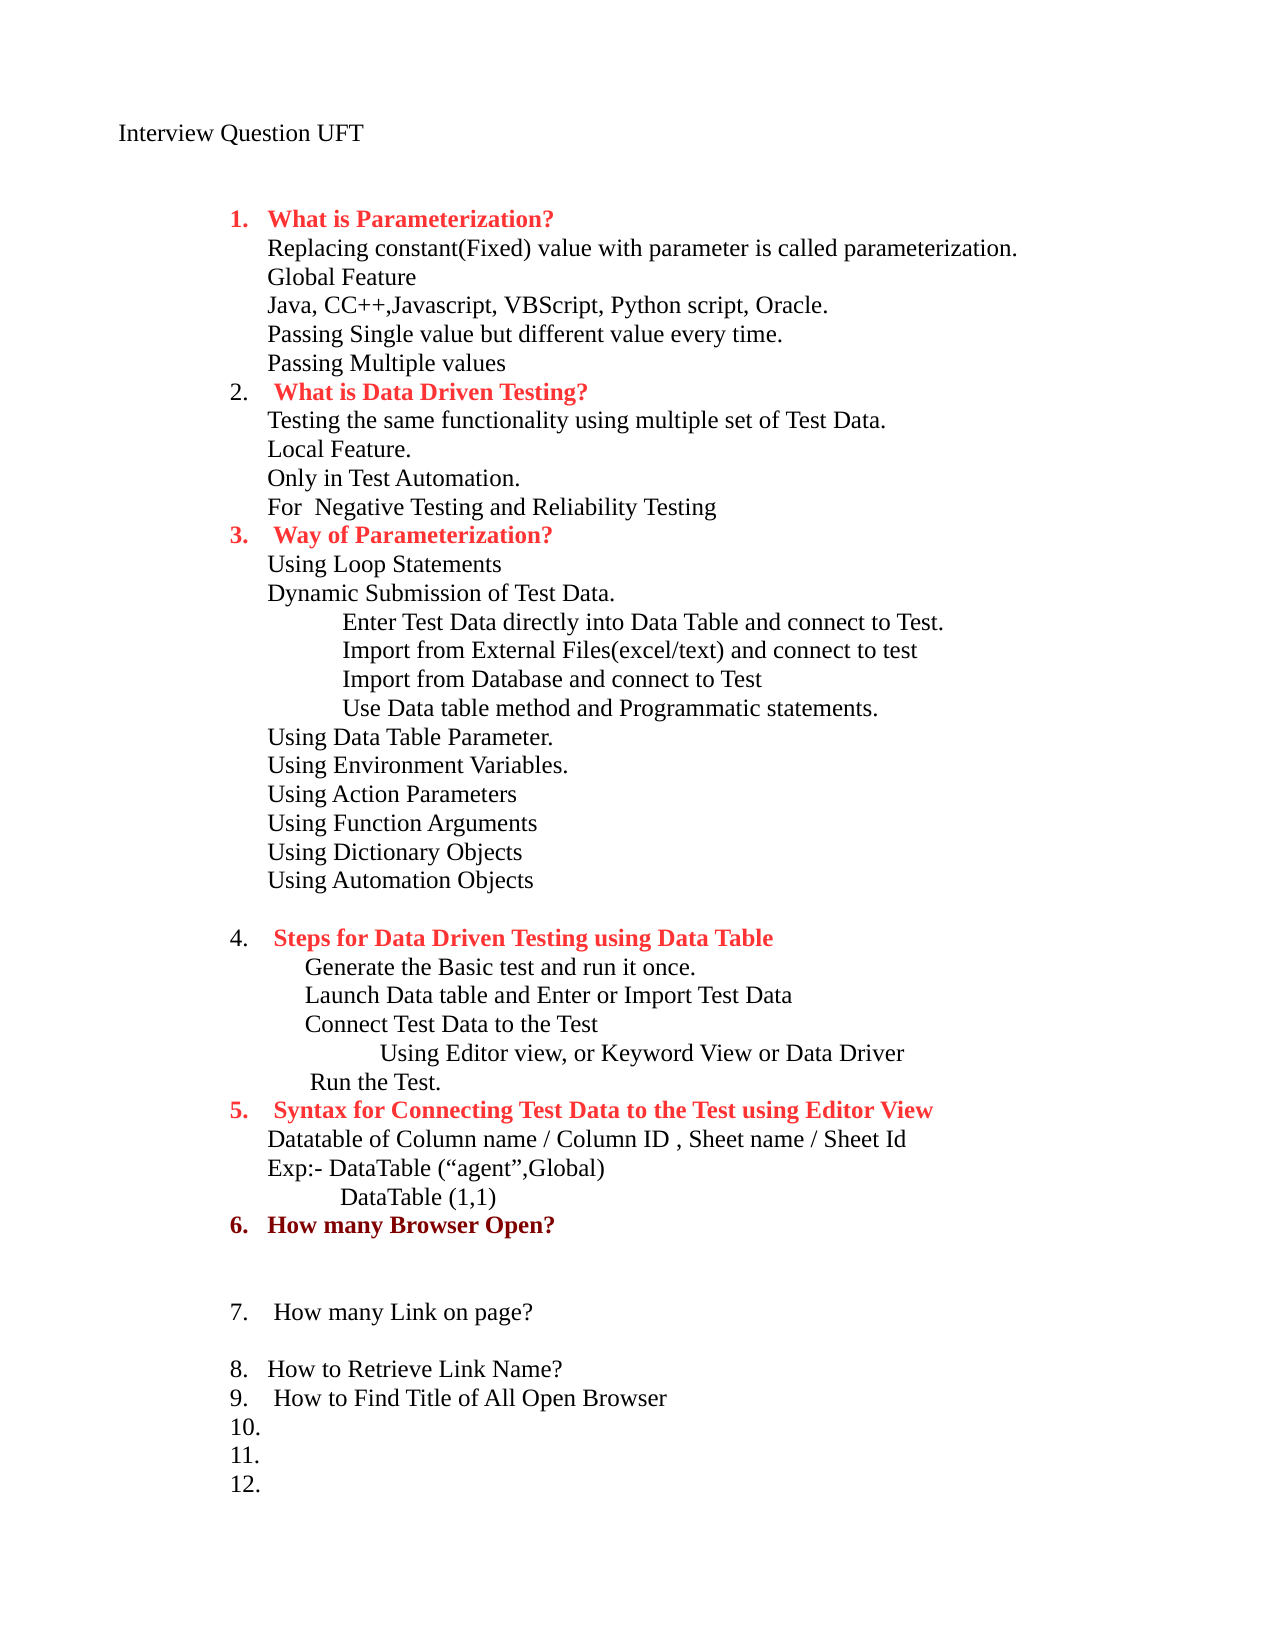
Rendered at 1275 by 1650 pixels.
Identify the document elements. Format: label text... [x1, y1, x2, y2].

list For Negative Testing and Reliability Testing [229, 492, 1157, 521]
list Using Action Parameters [229, 779, 1157, 808]
list Using Automation Objects [229, 866, 1157, 894]
list Import from External Files(excel/text) and connect to test [304, 636, 1157, 664]
list Launch Data table and Enter or Import Test Data [267, 981, 1157, 1009]
list Syntax for Connecting Test Data to the Test using Editor View [229, 1096, 1157, 1124]
list Global Feature [229, 262, 1157, 291]
list Using Environment Variables. [229, 751, 1157, 779]
list How to Find Title of All Open Browser [229, 1383, 1157, 1412]
list Only in Test Automation. [229, 463, 1157, 492]
list Passing Multiple values [229, 348, 1157, 377]
list Generate the Basic test and run it once. [267, 952, 1157, 981]
list Exp:- DataTable (“agent”,Global) [229, 1153, 1157, 1182]
list How to Retrieve Link Name? [229, 1354, 1157, 1383]
list Using Dictionary Objects [229, 837, 1157, 866]
list Passing Single value but different value every time. [229, 319, 1157, 348]
list What is Data Driven Testing? [229, 377, 1157, 406]
list How many Browser Open? [229, 1211, 1157, 1239]
list Connect Test Data to the Test [267, 1009, 1157, 1038]
list Using Function Arguments [229, 808, 1157, 837]
list Using Loop Statements [229, 549, 1157, 578]
list Way of Parameterization? [229, 521, 1157, 549]
text DataTable (1,1) [118, 1182, 1157, 1211]
list Replacing constant(Fixed) value with parameter is called parameterization. [229, 233, 1157, 262]
text Interview Question UFT [118, 118, 1157, 147]
list Local Feature. [229, 434, 1157, 463]
list Java, CC++,Javascript, VBScript, Python script, Oracle. [229, 291, 1157, 319]
list Datatable of Column name / Column ID , Sheet name / Sheet Id [229, 1124, 1157, 1153]
list How many Link on page? [229, 1297, 1157, 1326]
list Steps for Data Driven Testing using Data Table [229, 923, 1157, 952]
list Enter Test Data directly into Data Table and connect to Test. [304, 607, 1157, 636]
list Testing the same functionality using multiple set of Test Data. [229, 406, 1157, 434]
list Dynamic Submission of Test Data. [229, 578, 1157, 607]
list What is Parameterization? [229, 204, 1157, 233]
list Import from Database and connect to Test [304, 664, 1157, 693]
list Using Data Table Parameter. [229, 722, 1157, 751]
text Run the Test. [118, 1067, 1157, 1096]
list Use Data table method and Programmatic statements. [304, 693, 1157, 722]
list Using Editor view, or Keyword View or Data Driver [342, 1038, 1157, 1067]
